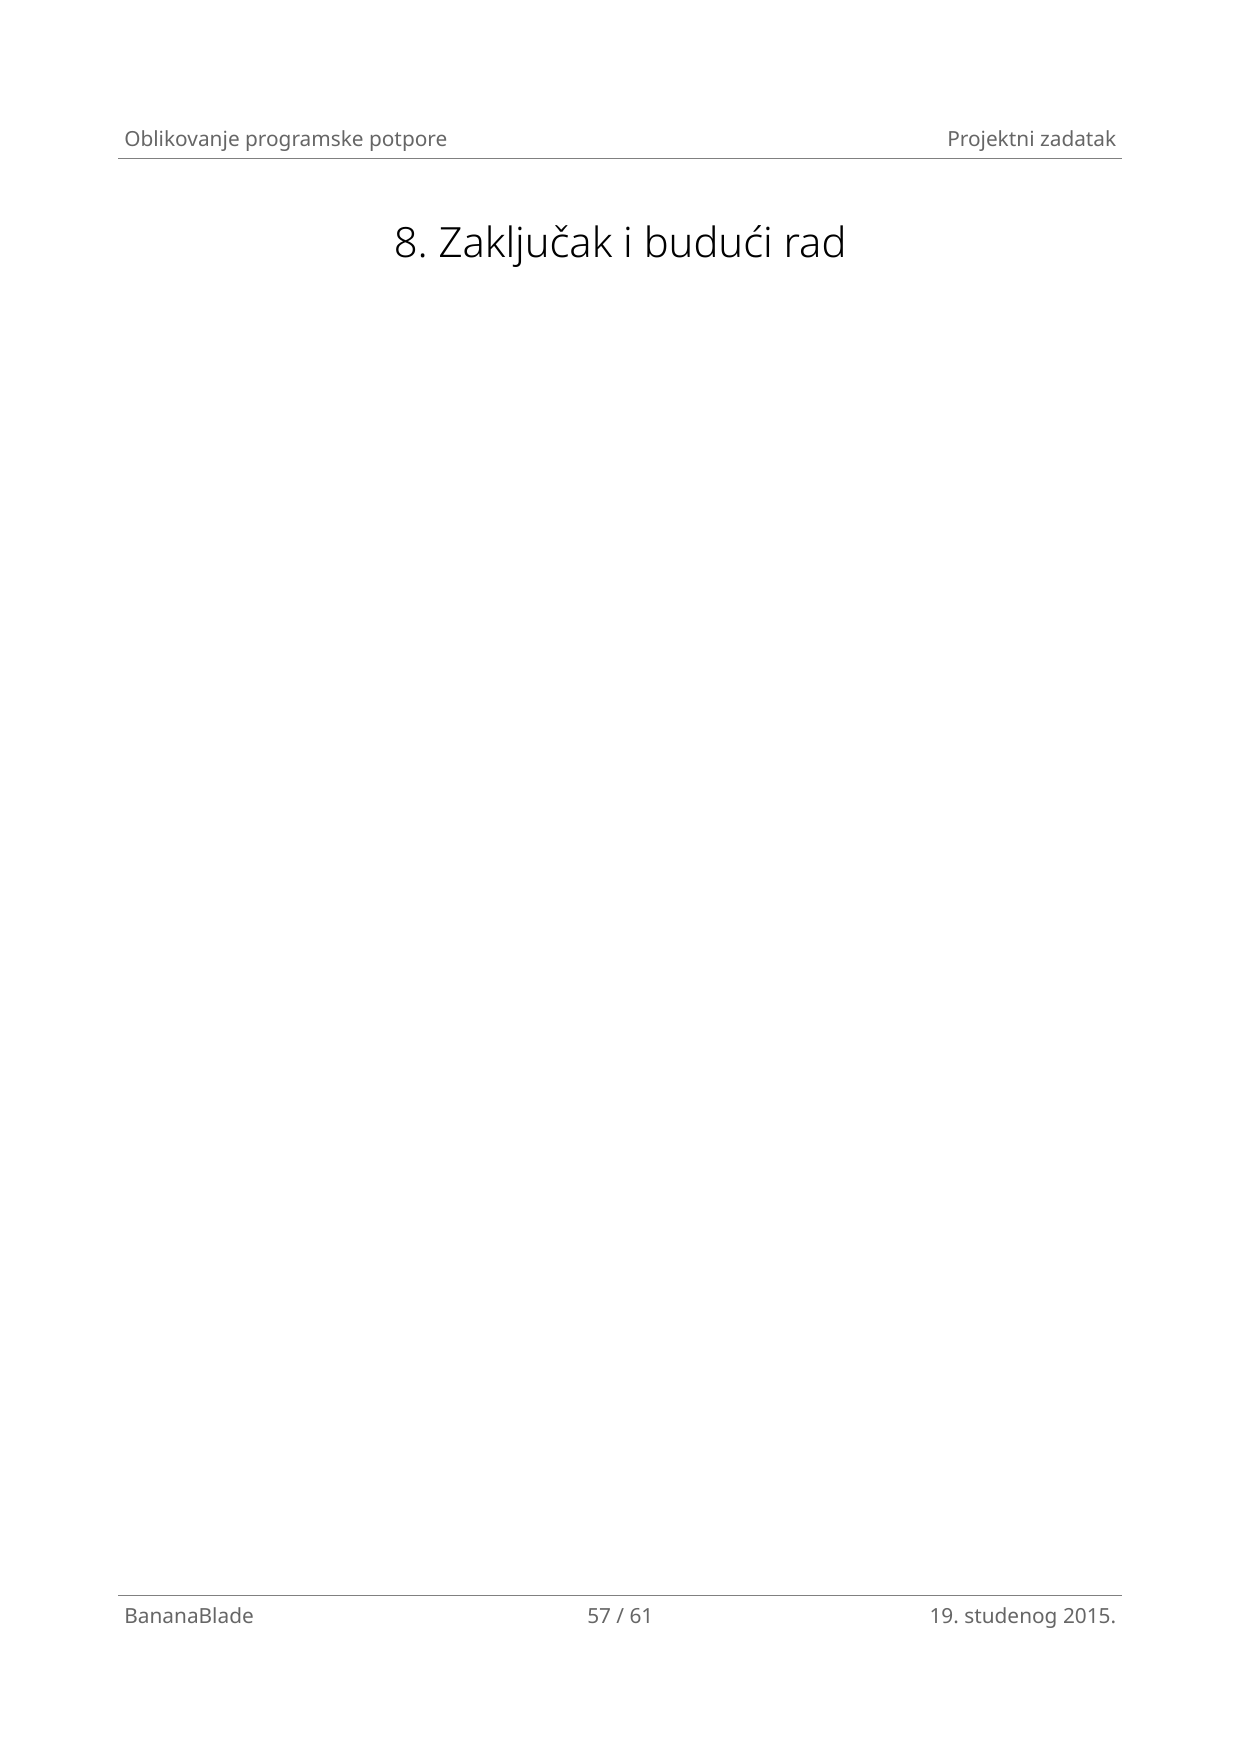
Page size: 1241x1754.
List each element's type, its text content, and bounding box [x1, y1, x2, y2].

subtitle 8. Zaključak i budući rad [118, 213, 1122, 270]
